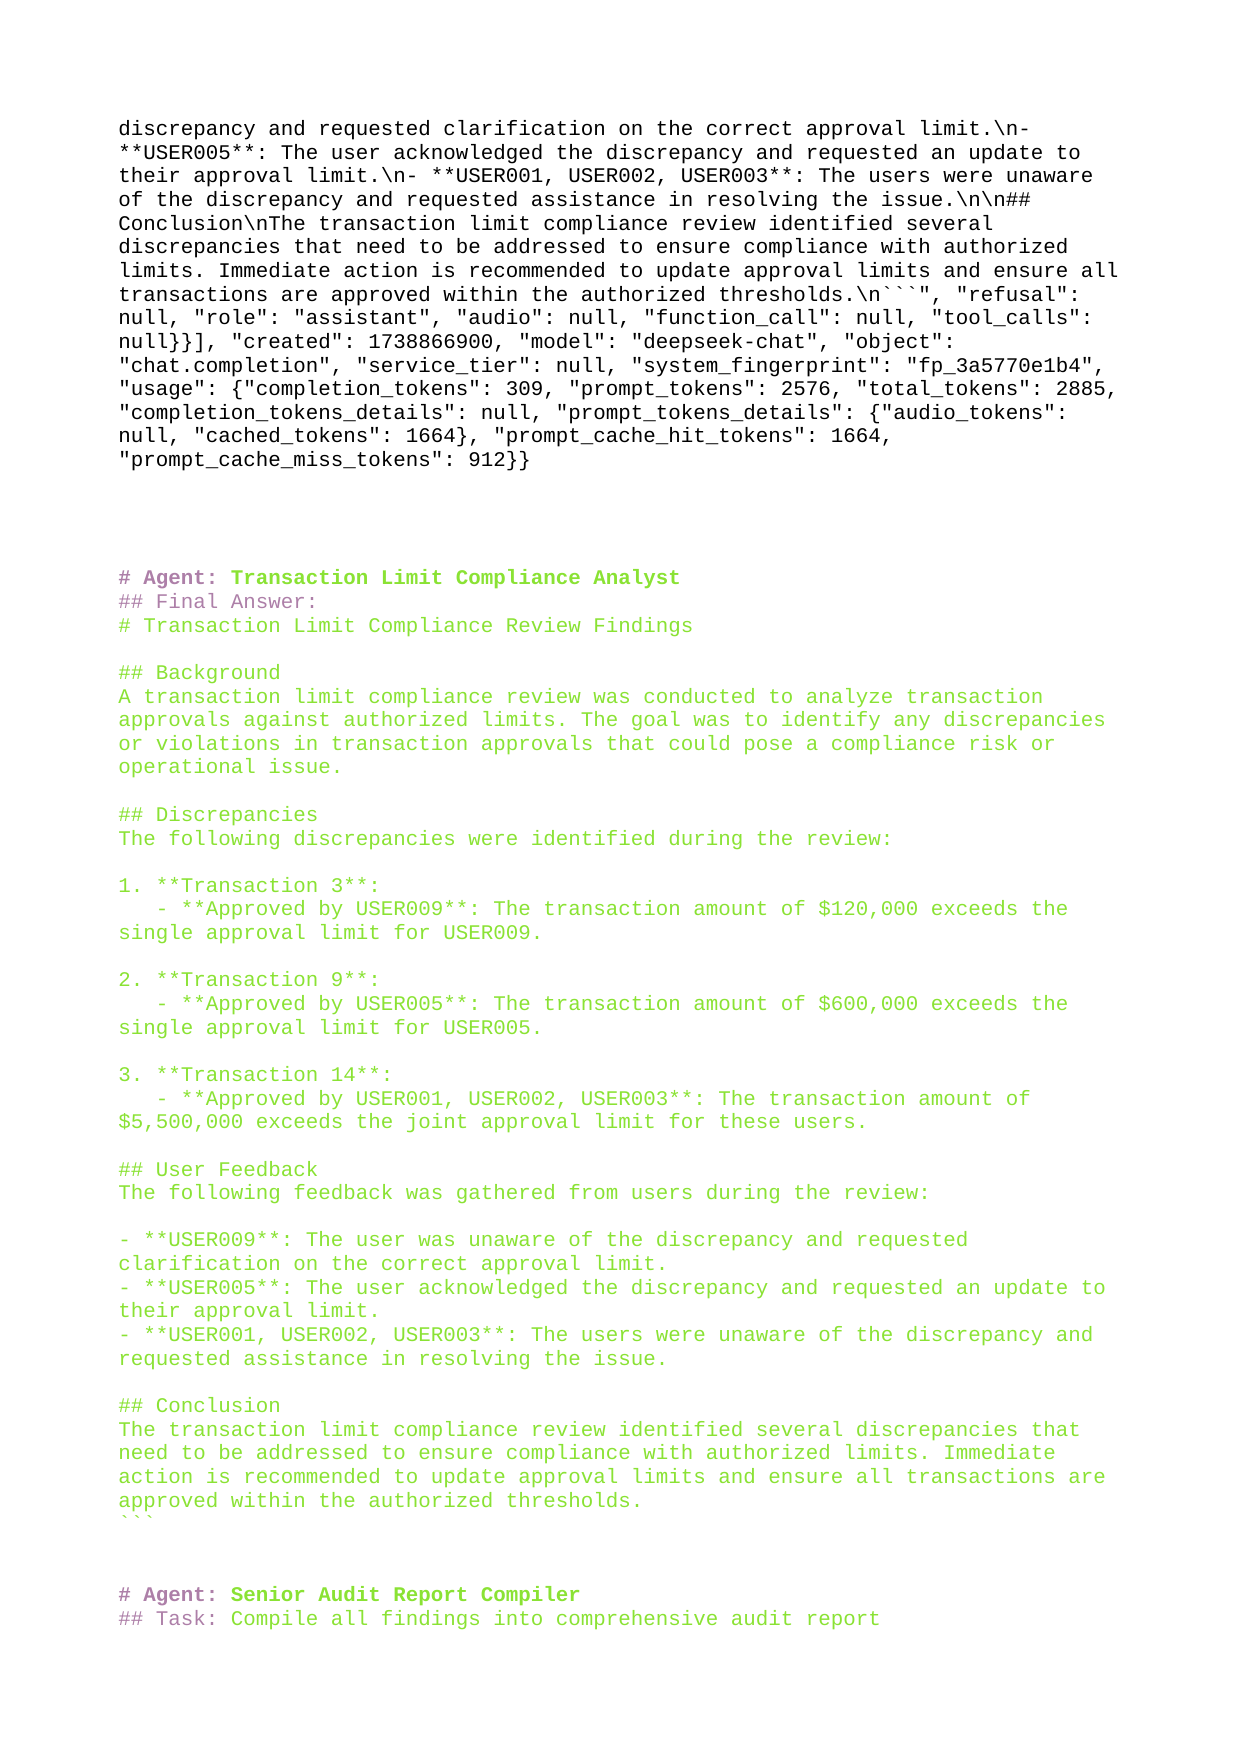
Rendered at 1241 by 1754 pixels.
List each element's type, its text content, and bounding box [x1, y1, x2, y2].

text ## Conclusion [118, 1395, 1122, 1419]
text A transaction limit compliance review was conducted to analyze transaction approvals against authorized limits. The goal was to identify any discrepancies or violations in transaction approvals that could pose a compliance risk or operational issue. [118, 686, 1122, 780]
text 3. **Transaction 14**: [118, 1064, 1122, 1088]
text discrepancy and requested clarification on the correct approval limit.\n- **USER005**: The user acknowledged the discrepancy and requested an update to their approval limit.\n- **USER001, USER002, USER003**: The users were unaware of the discrepancy and requested assistance in resolving the issue.\n\n## Conclusion\nThe transaction limit compliance review identified several discrepancies that need to be addressed to ensure compliance with authorized limits. Immediate action is recommended to update approval limits and ensure all transactions are approved within the authorized thresholds.\n```", "refusal": null, "role": "assistant", "audio": null, "function_call": null, "tool_calls": null}}], "created": 1738866900, "model": "deepseek-chat", "object": "chat.completion", "service_tier": null, "system_fingerprint": "fp_3a5770e1b4", "usage": {"completion_tokens": 309, "prompt_tokens": 2576, "total_tokens": 2885, "completion_tokens_details": null, "prompt_tokens_details": {"audio_tokens": null, "cached_tokens": 1664}, "prompt_cache_hit_tokens": 1664, "prompt_cache_miss_tokens": 912}} [118, 118, 1122, 473]
text 1. **Transaction 3**: [118, 875, 1122, 898]
text - **Approved by USER001, USER002, USER003**: The transaction amount of $5,500,000 exceeds the joint approval limit for these users. [118, 1088, 1122, 1135]
text ## Discrepancies [118, 804, 1122, 827]
text # Agent: Transaction Limit Compliance Analyst [118, 567, 1122, 591]
text - **USER009**: The user was unaware of the discrepancy and requested clarification on the correct approval limit. [118, 1229, 1122, 1277]
text 2. **Transaction 9**: [118, 969, 1122, 993]
text - **Approved by USER005**: The transaction amount of $600,000 exceeds the single approval limit for USER005. [118, 993, 1122, 1040]
text ## Background [118, 662, 1122, 686]
text The following discrepancies were identified during the review: [118, 827, 1122, 851]
text The following feedback was gathered from users during the review: [118, 1182, 1122, 1206]
text ## Final Answer: [118, 591, 1122, 615]
text ## Task: Compile all findings into comprehensive audit report [118, 1608, 1122, 1631]
text # Transaction Limit Compliance Review Findings [118, 615, 1122, 638]
text - **USER005**: The user acknowledged the discrepancy and requested an update to their approval limit. [118, 1277, 1122, 1324]
text ## User Feedback [118, 1158, 1122, 1182]
text # Agent: Senior Audit Report Compiler [118, 1584, 1122, 1608]
text - **USER001, USER002, USER003**: The users were unaware of the discrepancy and requested assistance in resolving the issue. [118, 1324, 1122, 1371]
text ``` [118, 1513, 1122, 1537]
text The transaction limit compliance review identified several discrepancies that need to be addressed to ensure compliance with authorized limits. Immediate action is recommended to update approval limits and ensure all transactions are approved within the authorized thresholds. [118, 1419, 1122, 1513]
text - **Approved by USER009**: The transaction amount of $120,000 exceeds the single approval limit for USER009. [118, 898, 1122, 946]
